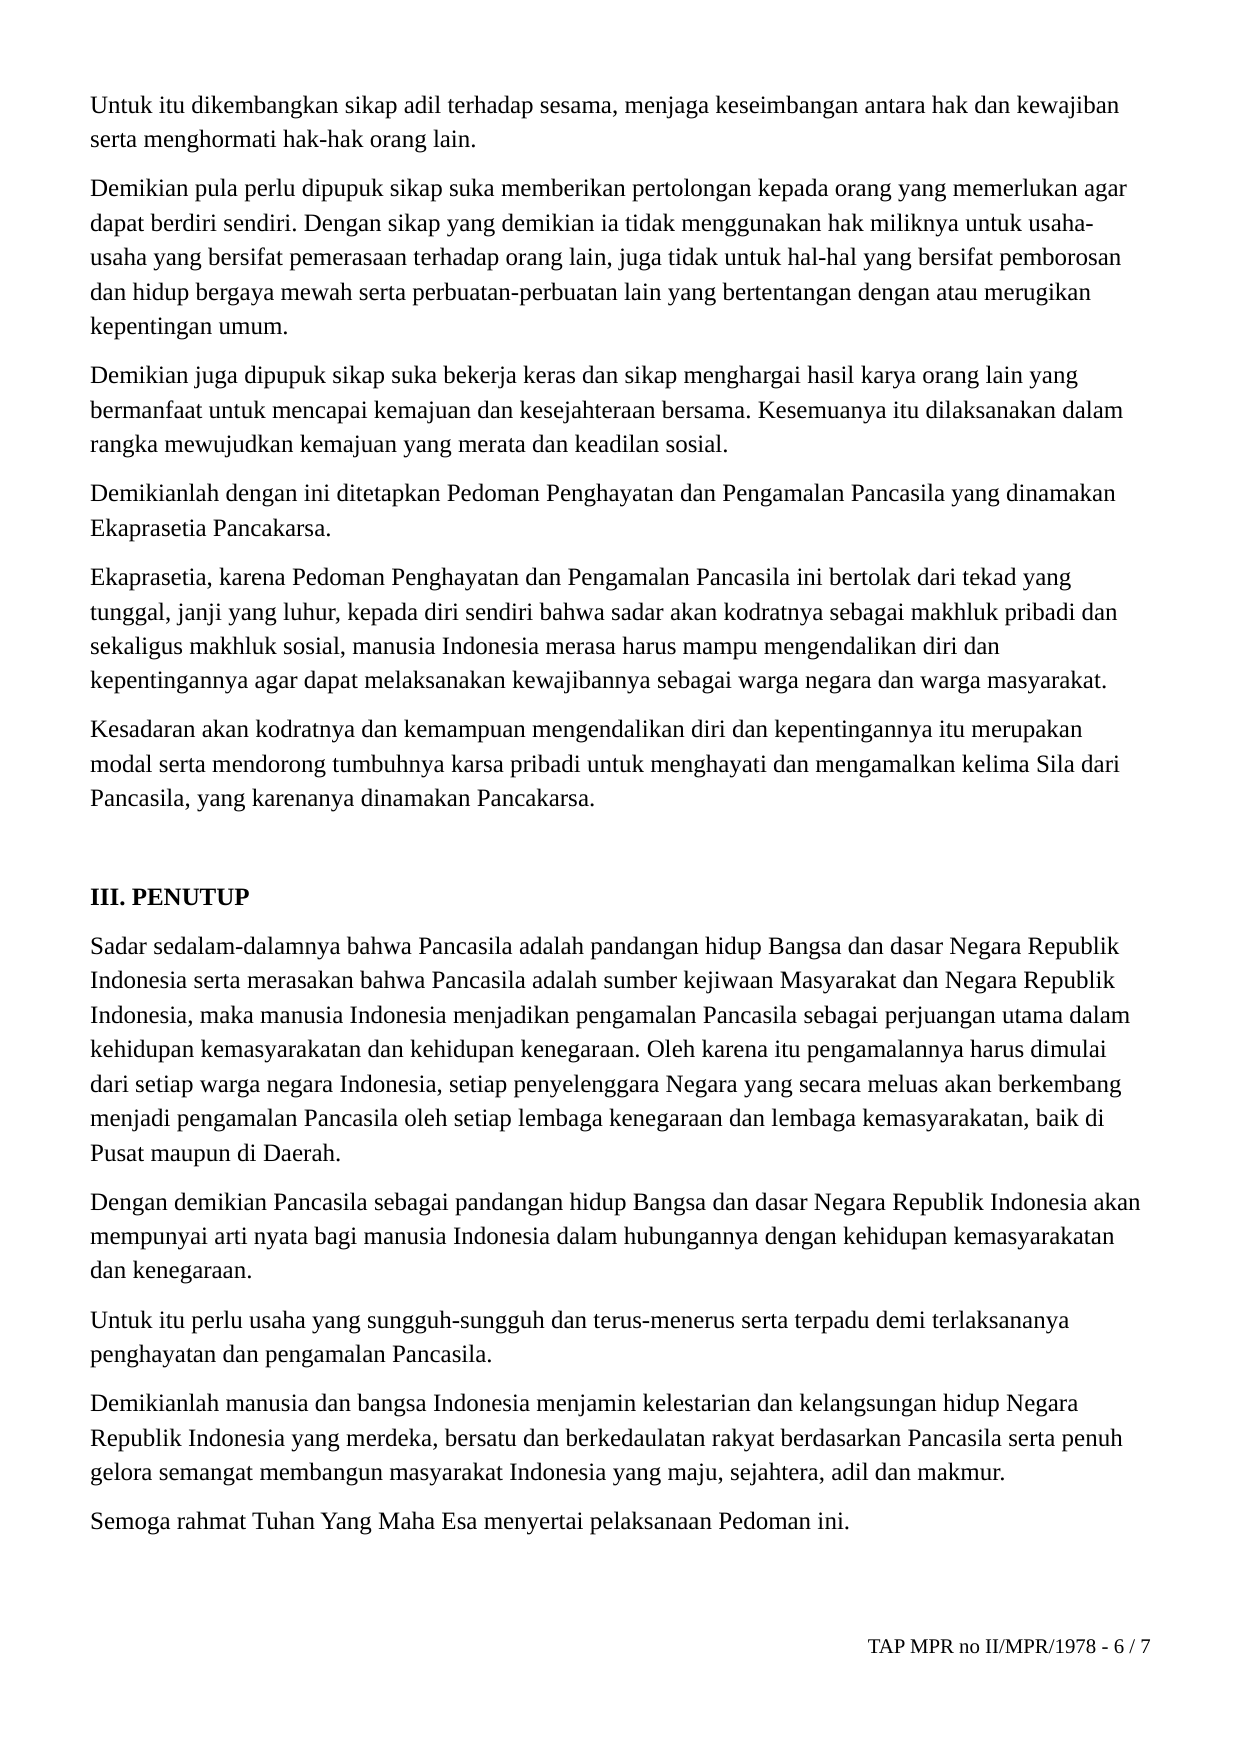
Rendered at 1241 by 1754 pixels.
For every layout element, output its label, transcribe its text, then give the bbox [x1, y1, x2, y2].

text III. PENUTUP [90, 882, 1151, 910]
text Ekaprasetia, karena Pedoman Penghayatan dan Pengamalan Pancasila ini bertolak dari tekad yang tunggal, janji yang luhur, kepada diri sendiri bahwa sadar akan kodratnya sebagai makhluk pribadi dan sekaligus makhluk sosial, manusia Indonesia merasa harus mampu mengendalikan diri dan kepentingannya agar dapat melaksanakan kewajibannya sebagai warga negara dan warga masyarakat. [90, 562, 1151, 694]
text Sadar sedalam-dalamnya bahwa Pancasila adalah pandangan hidup Bangsa dan dasar Negara Republik Indonesia serta merasakan bahwa Pancasila adalah sumber kejiwaan Masyarakat dan Negara Republik Indonesia, maka manusia Indonesia menjadikan pengamalan Pancasila sebagai perjuangan utama dalam kehidupan kemasyarakatan dan kehidupan kenegaraan. Oleh karena itu pengamalannya harus dimulai dari setiap warga negara Indonesia, setiap penyelenggara Negara yang secara meluas akan berkembang menjadi pengamalan Pancasila oleh setiap lembaga kenegaraan dan lembaga kemasyarakatan, baik di Pusat maupun di Daerah. [90, 931, 1151, 1166]
text Demikianlah dengan ini ditetapkan Pedoman Penghayatan dan Pengamalan Pancasila yang dinamakan Ekaprasetia Pancakarsa. [90, 478, 1151, 542]
text Demikian juga dipupuk sikap suka bekerja keras dan sikap menghargai hasil karya orang lain yang bermanfaat untuk mencapai kemajuan dan kesejahteraan bersama. Kesemuanya itu dilaksanakan dalam rangka mewujudkan kemajuan yang merata dan keadilan sosial. [90, 361, 1151, 458]
text Untuk itu dikembangkan sikap adil terhadap sesama, menjaga keseimbangan antara hak dan kewajiban serta menghormati hak-hak orang lain. [90, 90, 1151, 153]
text Semoga rahmat Tuhan Yang Maha Esa menyertai pelaksanaan Pedoman ini. [90, 1506, 1151, 1535]
text Dengan demikian Pancasila sebagai pandangan hidup Bangsa dan dasar Negara Republik Indonesia akan mempunyai arti nyata bagi manusia Indonesia dalam hubungannya dengan kehidupan kemasyarakatan dan kenegaraan. [90, 1187, 1151, 1284]
text Demikian pula perlu dipupuk sikap suka memberikan pertolongan kepada orang yang memerlukan agar dapat berdiri sendiri. Dengan sikap yang demikian ia tidak menggunakan hak miliknya untuk usaha-usaha yang bersifat pemerasaan terhadap orang lain, juga tidak untuk hal-hal yang bersifat pemborosan dan hidup bergaya mewah serta perbuatan-perbuatan lain yang bertentangan dengan atau merugikan kepentingan umum. [90, 173, 1151, 340]
text Demikianlah manusia dan bangsa Indonesia menjamin kelestarian dan kelangsungan hidup Negara Republik Indonesia yang merdeka, bersatu dan berkedaulatan rakyat berdasarkan Pancasila serta penuh gelora semangat membangun masyarakat Indonesia yang maju, sejahtera, adil dan makmur. [90, 1388, 1151, 1486]
text Untuk itu perlu usaha yang sungguh-sungguh dan terus-menerus serta terpadu demi terlaksananya penghayatan dan pengamalan Pancasila. [90, 1305, 1151, 1368]
text Kesadaran akan kodratnya dan kemampuan mengendalikan diri dan kepentingannya itu merupakan modal serta mendorong tumbuhnya karsa pribadi untuk menghayati dan mengamalkan kelima Sila dari Pancasila, yang karenanya dinamakan Pancakarsa. [90, 714, 1151, 812]
